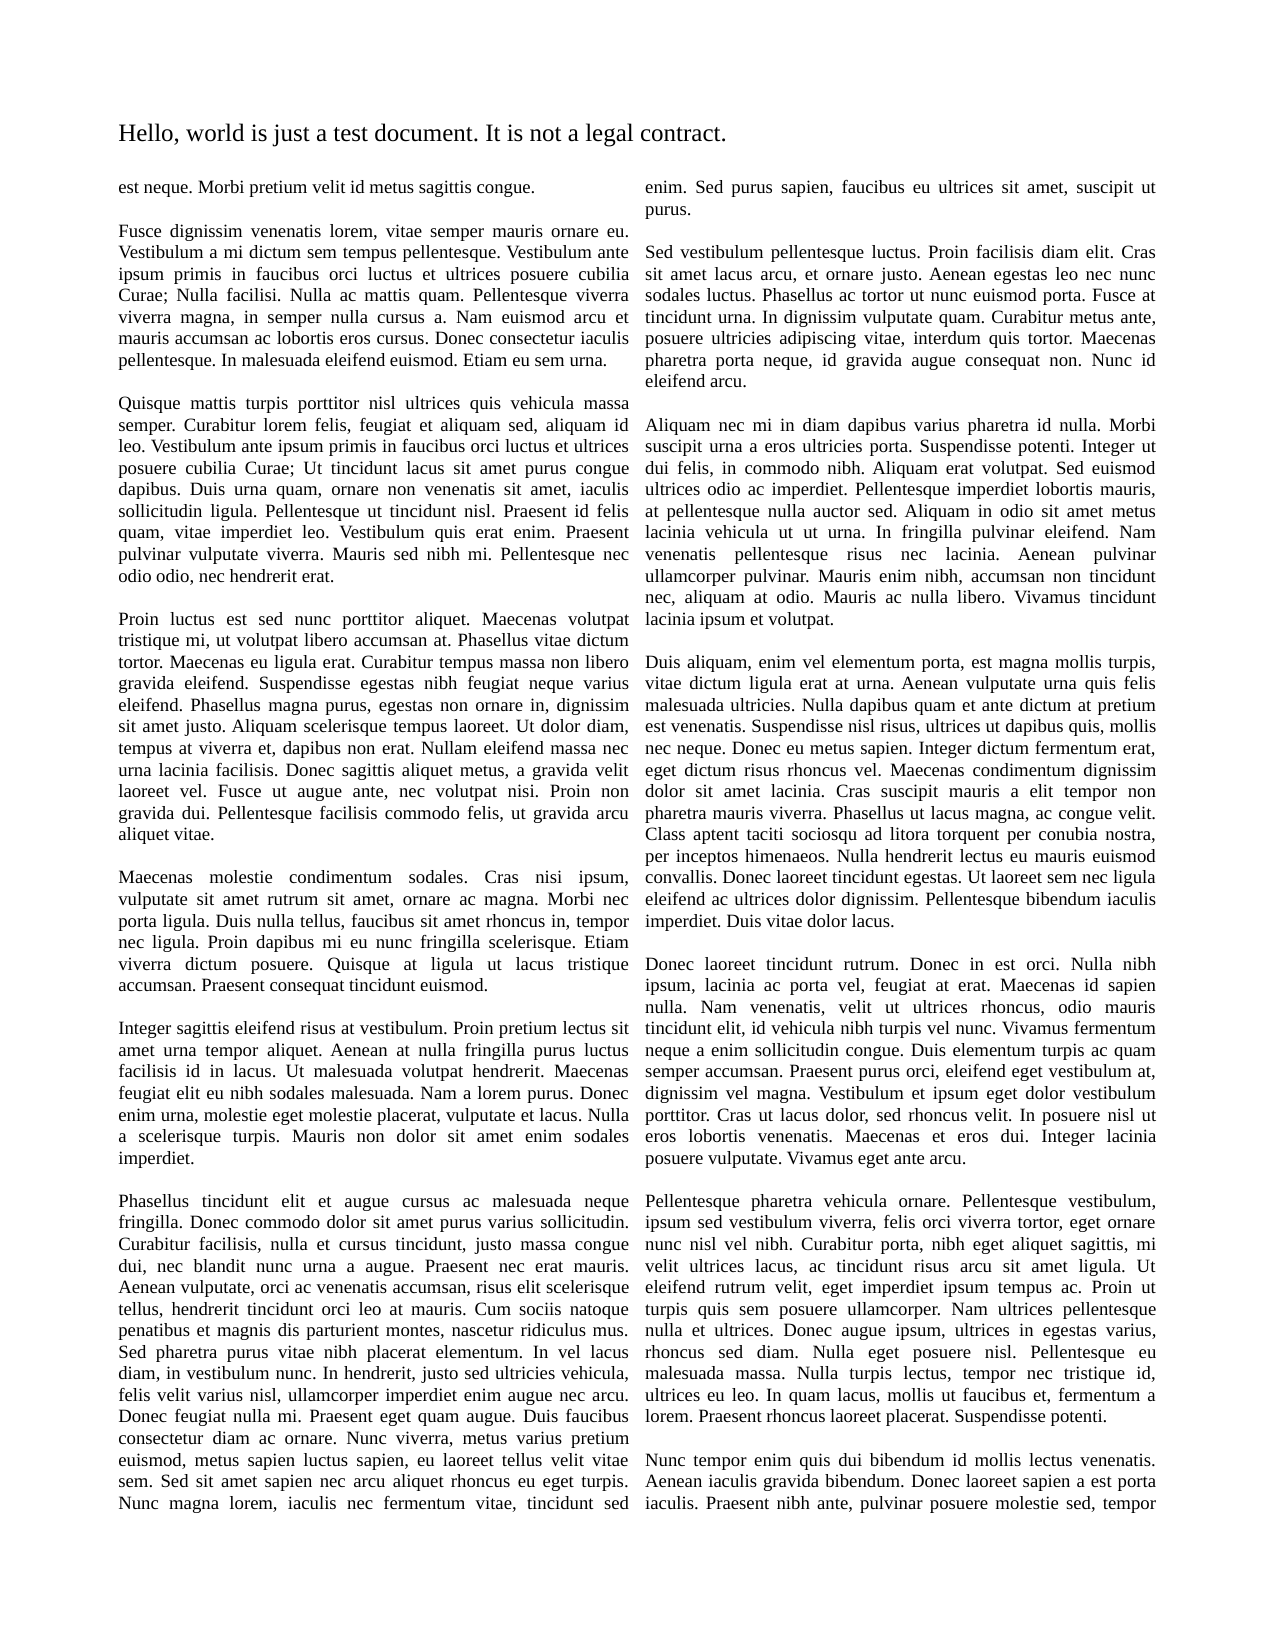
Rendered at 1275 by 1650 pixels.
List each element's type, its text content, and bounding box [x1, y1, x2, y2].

text Donec laoreet tincidunt rutrum. Donec in est orci. Nulla nibh ipsum, lacinia ac porta vel, feugiat at erat. Maecenas id sapien nulla. Nam venenatis, velit ut ultrices rhoncus, odio mauris tincidunt elit, id vehicula nibh turpis vel nunc. Vivamus fermentum neque a enim sollicitudin congue. Duis elementum turpis ac quam semper accumsan. Praesent purus orci, eleifend eget vestibulum at, dignissim vel magna. Vestibulum et ipsum eget dolor vestibulum porttitor. Cras ut lacus dolor, sed rhoncus velit. In posuere nisl ut eros lobortis venenatis. Maecenas et eros dui. Integer lacinia posuere vulputate. Vivamus eget ante arcu. [645, 953, 1157, 1168]
text Aliquam nec mi in diam dapibus varius pharetra id nulla. Morbi suscipit urna a eros ultricies porta. Suspendisse potenti. Integer ut dui felis, in commodo nibh. Aliquam erat volutpat. Sed euismod ultrices odio ac imperdiet. Pellentesque imperdiet lobortis mauris, at pellentesque nulla auctor sed. Aliquam in odio sit amet metus lacinia vehicula ut ut urna. In fringilla pulvinar eleifend. Nam venenatis pellentesque risus nec lacinia. Aenean pulvinar ullamcorper pulvinar. Mauris enim nibh, accumsan non tincidunt nec, aliquam at odio. Mauris ac nulla libero. Vivamus tincidunt lacinia ipsum et volutpat. [645, 413, 1157, 629]
text Proin luctus est sed nunc porttitor aliquet. Maecenas volutpat tristique mi, ut volutpat libero accumsan at. Phasellus vitae dictum tortor. Maecenas eu ligula erat. Curabitur tempus massa non libero gravida eleifend. Suspendisse egestas nibh feugiat neque varius eleifend. Phasellus magna purus, egestas non ornare in, dignissim sit amet justo. Aliquam scelerisque tempus laoreet. Ut dolor diam, tempus at viverra et, dapibus non erat. Nullam eleifend massa nec urna lacinia facilisis. Donec sagittis aliquet metus, a gravida velit laoreet vel. Fusce ut augue ante, nec volutpat nisi. Proin non gravida dui. Pellentesque facilisis commodo felis, ut gravida arcu aliquet vitae. [118, 608, 630, 845]
text enim. Sed purus sapien, faucibus eu ultrices sit amet, suscipit ut purus. [645, 176, 1157, 219]
text Sed vestibulum pellentesque luctus. Proin facilisis diam elit. Cras sit amet lacus arcu, et ornare justo. Aenean egestas leo nec nunc sodales luctus. Phasellus ac tortor ut nunc euismod porta. Fusce at tincidunt urna. In dignissim vulputate quam. Curabitur metus ante, posuere ultricies adipiscing vitae, interdum quis tortor. Maecenas pharetra porta neque, id gravida augue consequat non. Nunc id eleifend arcu. [645, 241, 1157, 392]
text Pellentesque pharetra vehicula ornare. Pellentesque vestibulum, ipsum sed vestibulum viverra, felis orci viverra tortor, eget ornare nunc nisl vel nibh. Curabitur porta, nibh eget aliquet sagittis, mi velit ultrices lacus, ac tincidunt risus arcu sit amet ligula. Ut eleifend rutrum velit, eget imperdiet ipsum tempus ac. Proin ut turpis quis sem posuere ullamcorper. Nam ultrices pellentesque nulla et ultrices. Donec augue ipsum, ultrices in egestas varius, rhoncus sed diam. Nulla eget posuere nisl. Pellentesque eu malesuada massa. Nulla turpis lectus, tempor nec tristique id, ultrices eu leo. In quam lacus, mollis ut faucibus et, fermentum a lorem. Praesent rhoncus laoreet placerat. Suspendisse potenti. [645, 1190, 1157, 1427]
text est neque. Morbi pretium velit id metus sagittis congue. [118, 176, 630, 198]
text Fusce dignissim venenatis lorem, vitae semper mauris ornare eu. Vestibulum a mi dictum sem tempus pellentesque. Vestibulum ante ipsum primis in faucibus orci luctus et ultrices posuere cubilia Curae; Nulla facilisi. Nulla ac mattis quam. Pellentesque viverra viverra magna, in semper nulla cursus a. Nam euismod arcu et mauris accumsan ac lobortis eros cursus. Donec consectetur iaculis pellentesque. In malesuada eleifend euismod. Etiam eu sem urna. [118, 219, 630, 370]
text Phasellus tincidunt elit et augue cursus ac malesuada neque fringilla. Donec commodo dolor sit amet purus varius sollicitudin. Curabitur facilisis, nulla et cursus tincidunt, justo massa congue dui, nec blandit nunc urna a augue. Praesent nec erat mauris. Aenean vulputate, orci ac venenatis accumsan, risus elit scelerisque tellus, hendrerit tincidunt orci leo at mauris. Cum sociis natoque penatibus et magnis dis parturient montes, nascetur ridiculus mus. Sed pharetra purus vitae nibh placerat elementum. In vel lacus diam, in vestibulum nunc. In hendrerit, justo sed ultricies vehicula, felis velit varius nisl, ullamcorper imperdiet enim augue nec arcu. Donec feugiat nulla mi. Praesent eget quam augue. Duis faucibus consectetur diam ac ornare. Nunc viverra, metus varius pretium euismod, metus sapien luctus sapien, eu laoreet tellus velit vitae sem. Sed sit amet sapien nec arcu aliquet rhoncus eu eget turpis. Nunc magna lorem, iaculis nec fermentum vitae, tincidunt sed [118, 1190, 630, 1513]
text Duis aliquam, enim vel elementum porta, est magna mollis turpis, vitae dictum ligula erat at urna. Aenean vulputate urna quis felis malesuada ultricies. Nulla dapibus quam et ante dictum at pretium est venenatis. Suspendisse nisl risus, ultrices ut dapibus quis, mollis nec neque. Donec eu metus sapien. Integer dictum fermentum erat, eget dictum risus rhoncus vel. Maecenas condimentum dignissim dolor sit amet lacinia. Cras suscipit mauris a elit tempor non pharetra mauris viverra. Phasellus ut lacus magna, ac congue velit. Class aptent taciti sociosqu ad litora torquent per conubia nostra, per inceptos himenaeos. Nulla hendrerit lectus eu mauris euismod convallis. Donec laoreet tincidunt egestas. Ut laoreet sem nec ligula eleifend ac ultrices dolor dignissim. Pellentesque bibendum iaculis imperdiet. Duis vitae dolor lacus. [645, 651, 1157, 931]
text Quisque mattis turpis porttitor nisl ultrices quis vehicula massa semper. Curabitur lorem felis, feugiat et aliquam sed, aliquam id leo. Vestibulum ante ipsum primis in faucibus orci luctus et ultrices posuere cubilia Curae; Ut tincidunt lacus sit amet purus congue dapibus. Duis urna quam, ornare non venenatis sit amet, iaculis sollicitudin ligula. Pellentesque ut tincidunt nisl. Praesent id felis quam, vitae imperdiet leo. Vestibulum quis erat enim. Praesent pulvinar vulputate viverra. Mauris sed nibh mi. Pellentesque nec odio odio, nec hendrerit erat. [118, 392, 630, 586]
text Integer sagittis eleifend risus at vestibulum. Proin pretium lectus sit amet urna tempor aliquet. Aenean at nulla fringilla purus luctus facilisis id in lacus. Ut malesuada volutpat hendrerit. Maecenas feugiat elit eu nibh sodales malesuada. Nam a lorem purus. Donec enim urna, molestie eget molestie placerat, vulputate et lacus. Nulla a scelerisque turpis. Mauris non dolor sit amet enim sodales imperdiet. [118, 1017, 630, 1168]
text Nunc tempor enim quis dui bibendum id mollis lectus venenatis. Aenean iaculis gravida bibendum. Donec laoreet sapien a est porta iaculis. Praesent nibh ante, pulvinar posuere molestie sed, tempor [645, 1448, 1157, 1513]
text Maecenas molestie condimentum sodales. Cras nisi ipsum, vulputate sit amet rutrum sit amet, ornare ac magna. Morbi nec porta ligula. Duis nulla tellus, faucibus sit amet rhoncus in, tempor nec ligula. Proin dapibus mi eu nunc fringilla scelerisque. Etiam viverra dictum posuere. Quisque at ligula ut lacus tristique accumsan. Praesent consequat tincidunt euismod. [118, 866, 630, 996]
